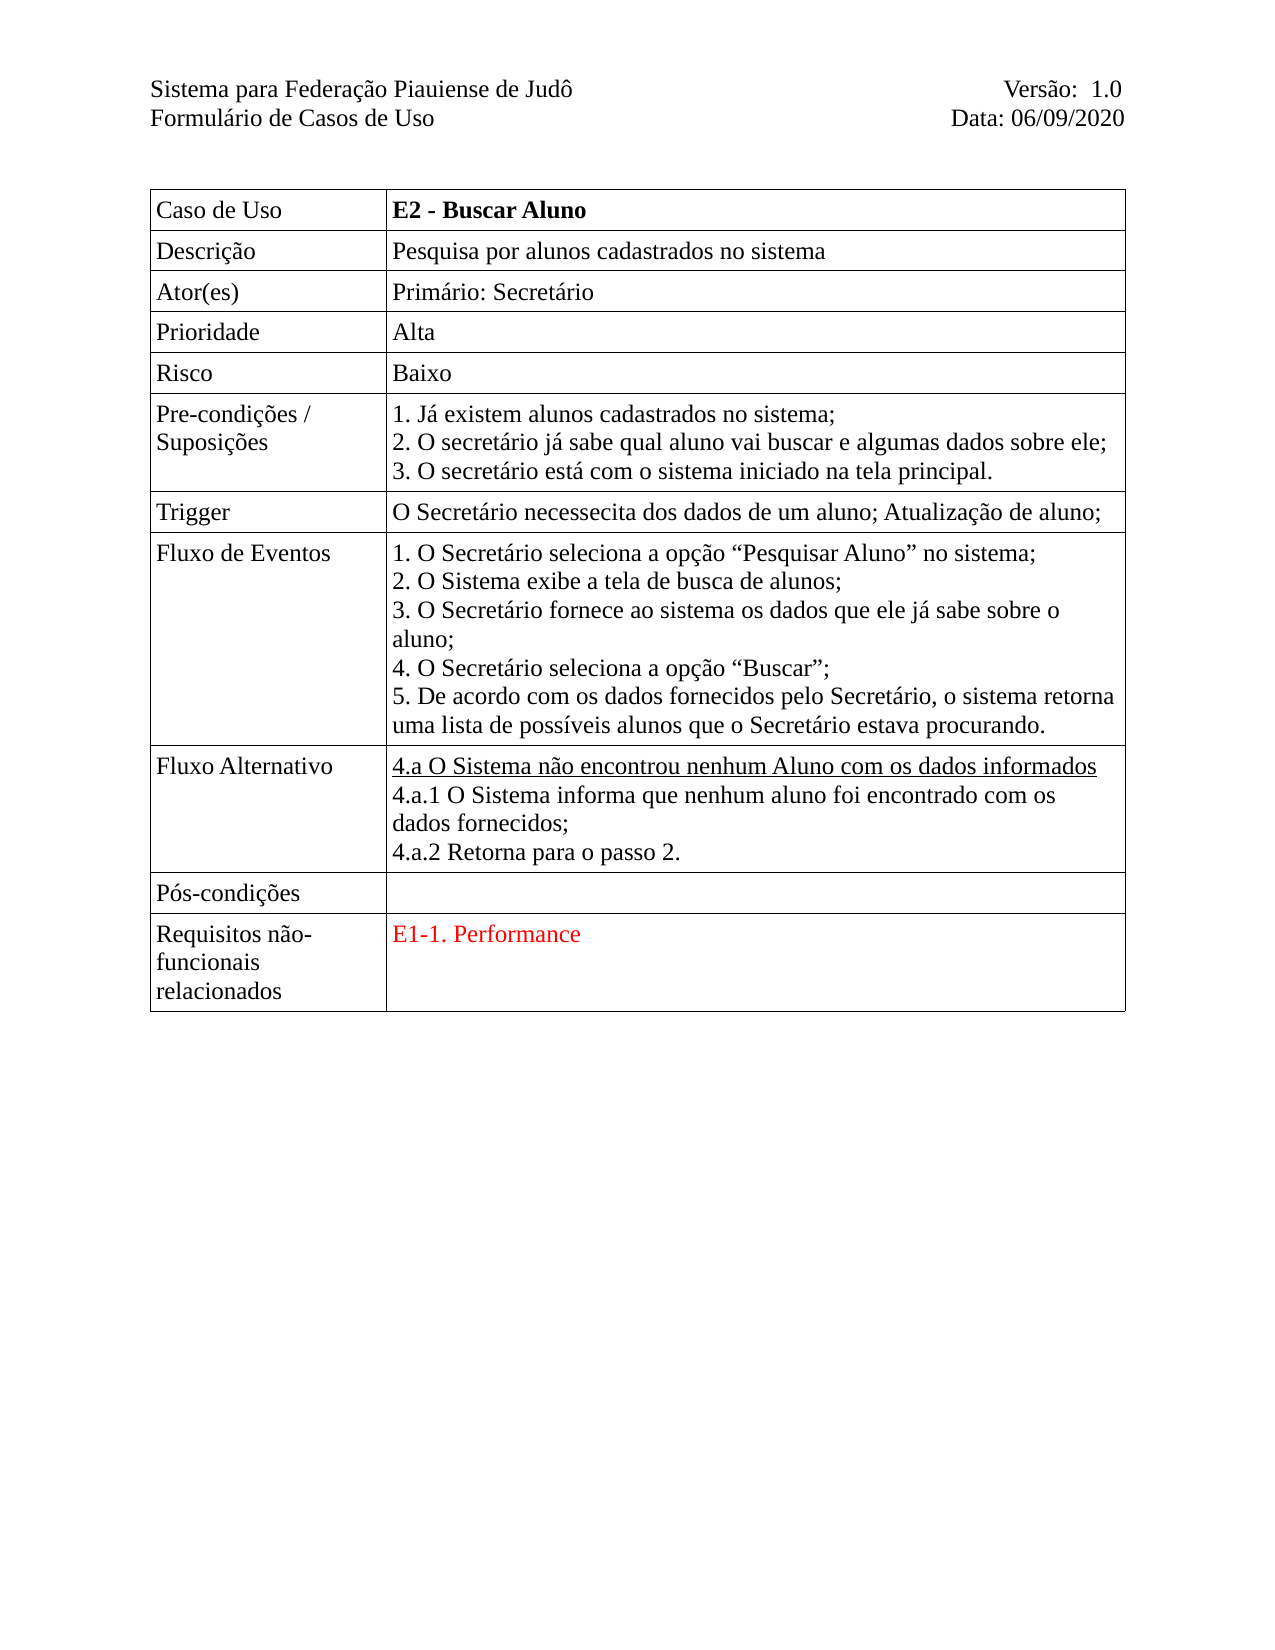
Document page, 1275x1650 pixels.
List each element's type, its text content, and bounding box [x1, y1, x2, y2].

table_cell 1. Já existem alunos cadastrados no sistema; 2. O secretário já sabe qual aluno vai buscar e algumas dados sobre ele; 3. O secretário está com o sistema iniciado na tela principal. [387, 394, 1125, 491]
table_cell Pre-condições / Suposições [151, 394, 386, 491]
table_cell [387, 873, 1125, 912]
table_cell Risco [151, 353, 386, 392]
table_header E2 - Buscar Aluno [387, 190, 1125, 229]
table_cell Ator(es) [151, 271, 386, 311]
table_cell 4.a O Sistema não encontrou nenhum Aluno com os dados informados 4.a.1 O Sistema informa que nenhum aluno foi encontrado com os dados fornecidos; 4.a.2 Retorna para o passo 2. [387, 746, 1125, 872]
table_cell O Secretário necessecita dos dados de um aluno; Atualização de aluno; [387, 492, 1125, 531]
table_cell Fluxo de Eventos [151, 533, 386, 745]
table_cell Baixo [387, 353, 1125, 392]
table_cell Trigger [151, 492, 386, 531]
table_cell E1-1. Performance [387, 914, 1125, 1011]
table_cell Requisitos não-funcionais relacionados [151, 914, 386, 1011]
table_cell Pesquisa por alunos cadastrados no sistema [387, 231, 1125, 270]
table_cell 1. O Secretário seleciona a opção “Pesquisar Aluno” no sistema; 2. O Sistema exibe a tela de busca de alunos; 3. O Secretário fornece ao sistema os dados que ele já sabe sobre o aluno; 4. O Secretário seleciona a opção “Buscar”; 5. De acordo com os dados fornecidos pelo Secretário, o sistema retorna uma lista de possíveis alunos que o Secretário estava procurando. [387, 533, 1125, 745]
table_cell Fluxo Alternativo [151, 746, 386, 872]
table_cell Prioridade [151, 312, 386, 352]
table_header Caso de Uso [151, 190, 386, 229]
table_cell Alta [387, 312, 1125, 352]
table_cell Primário: Secretário [387, 271, 1125, 311]
table_cell Pós-condições [151, 873, 386, 912]
table_cell Descrição [151, 231, 386, 270]
